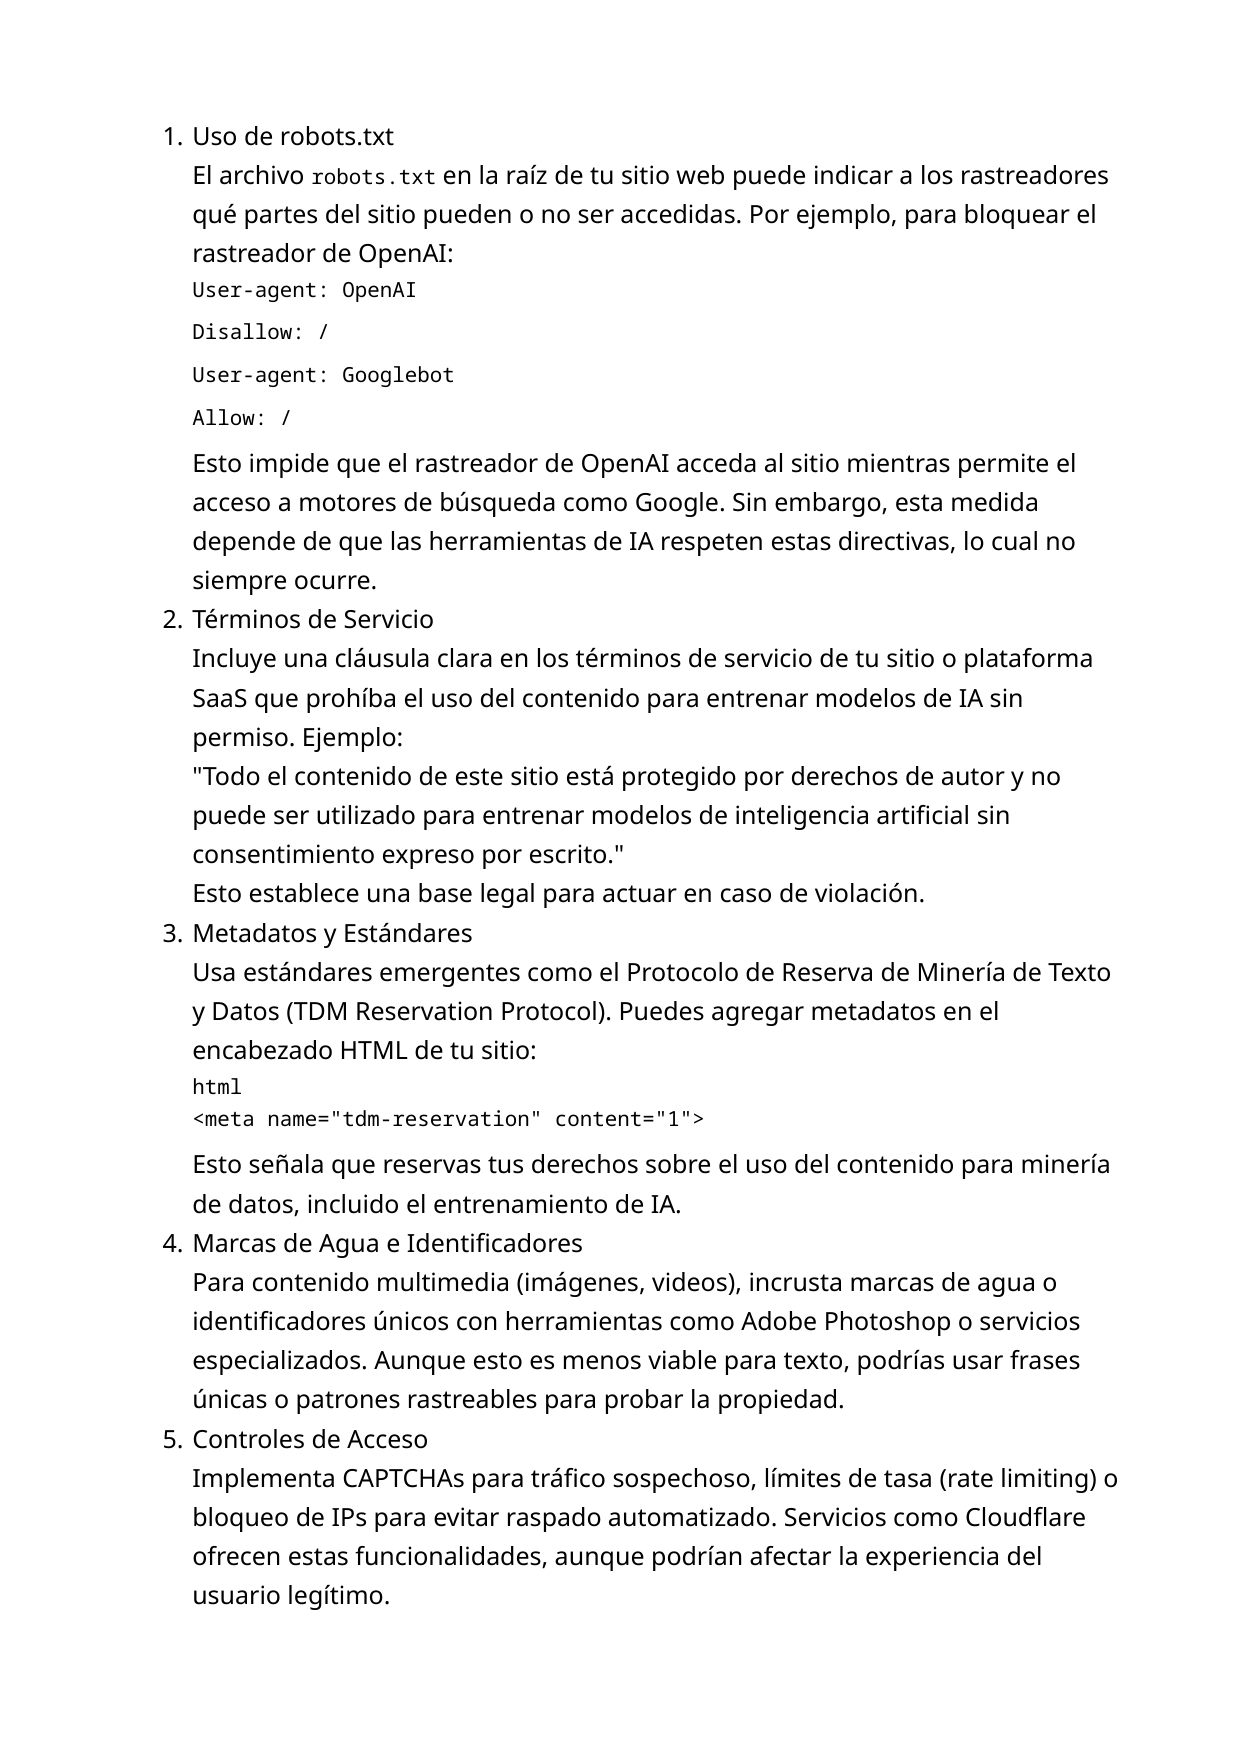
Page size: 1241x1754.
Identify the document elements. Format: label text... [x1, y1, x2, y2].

list Marcas de Agua e Identificadores Para contenido multimedia (imágenes, videos), incrusta marcas de agua o identificadores únicos con herramientas como Adobe Photoshop o servicios especializados. Aunque esto es menos viable para texto, podrías usar frases únicas o patrones rastreables para probar la propiedad. [162, 1225, 1122, 1416]
list Esto señala que reservas tus derechos sobre el uso del contenido para minería de datos, incluido el entrenamiento de IA. [162, 1147, 1122, 1220]
list html [162, 1072, 1122, 1100]
list Controles de Acceso Implementa CAPTCHAs para tráfico sospechoso, límites de tasa (rate limiting) o bloqueo de IPs para evitar raspado automatizado. Servicios como Cloudflare ofrecen estas funcionalidades, aunque podrían afectar la experiencia del usuario legítimo. [162, 1421, 1122, 1612]
list User-agent: Googlebot [162, 360, 1122, 388]
list Términos de Servicio Incluye una cláusula clara en los términos de servicio de tu sitio o plataforma SaaS que prohíba el uso del contenido para entrenar modelos de IA sin permiso. Ejemplo: "Todo el contenido de este sitio está protegido por derechos de autor y no puede ser utilizado para entrenar modelos de inteligencia artificial sin consentimiento expreso por escrito." Esto establece una base legal para actuar en caso de violación. [162, 602, 1122, 910]
list User-agent: OpenAI [162, 275, 1122, 303]
list Metadatos y Estándares Usa estándares emergentes como el Protocolo de Reserva de Minería de Texto y Datos (TDM Reservation Protocol). Puedes agregar metadatos en el encabezado HTML de tu sitio: [162, 915, 1122, 1067]
list Uso de robots.txt El archivo robots.txt en la raíz de tu sitio web puede indicar a los rastreadores qué partes del sitio pueden o no ser accedidas. Por ejemplo, para bloquear el rastreador de OpenAI: [162, 118, 1122, 270]
list Disallow: / [162, 317, 1122, 346]
list Esto impide que el rastreador de OpenAI acceda al sitio mientras permite el acceso a motores de búsqueda como Google. Sin embargo, esta medida depende de que las herramientas de IA respeten estas directivas, lo cual no siempre ocurre. [162, 445, 1122, 597]
list <meta name="tdm-reservation" content="1"> [162, 1104, 1122, 1133]
list Allow: / [162, 403, 1122, 431]
